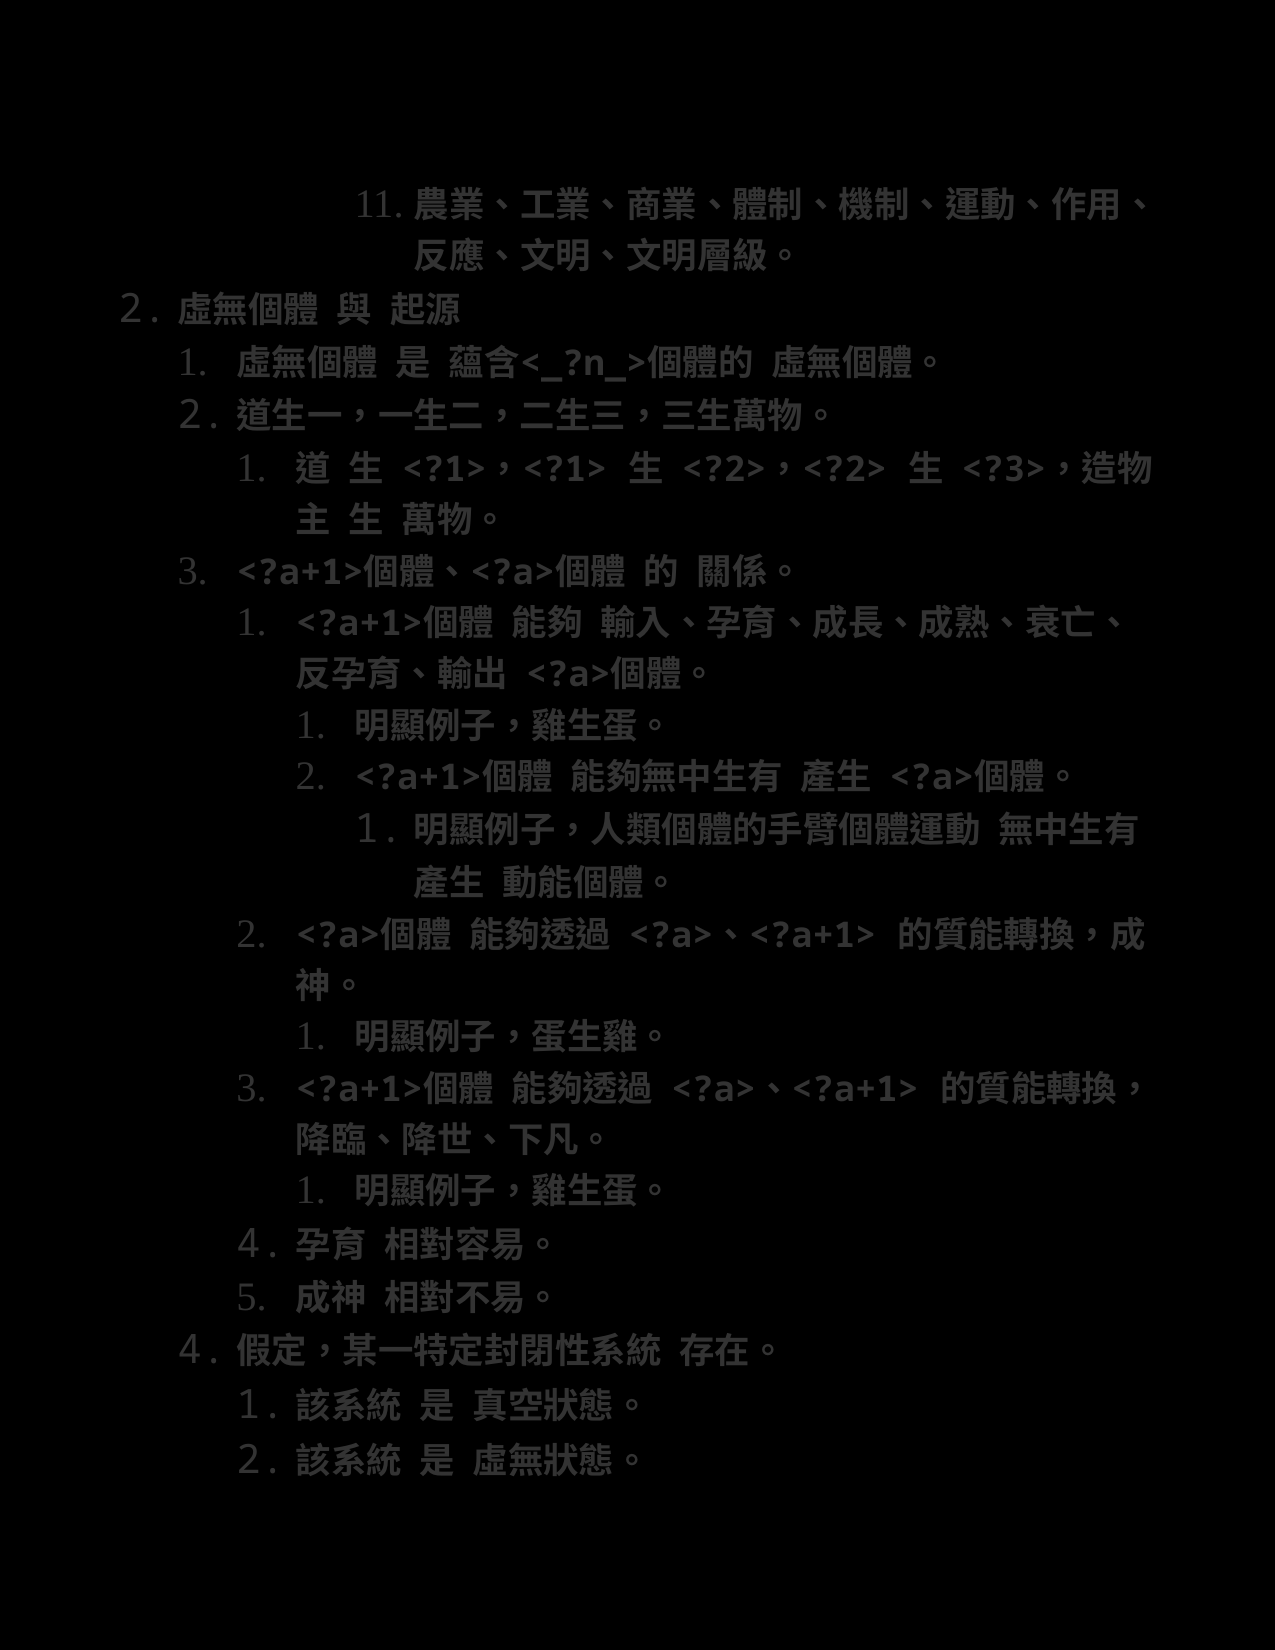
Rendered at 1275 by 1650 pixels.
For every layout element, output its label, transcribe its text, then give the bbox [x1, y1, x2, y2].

list <?a+1>個體 能夠無中生有 產生 <?a>個體。 [295, 748, 1157, 800]
list 虛無個體 是 蘊含<_?n_>個體的 虛無個體。 [177, 334, 1157, 385]
list 農業、工業、商業、體制、機制、運動、作用、反應、文明、文明層級。 [354, 176, 1157, 279]
list 虛無個體 與 起源 [118, 279, 1157, 334]
list <?a>個體 能夠透過 <?a>、<?a+1> 的質能轉換，成神。 [236, 906, 1157, 1009]
list 該系統 是 虛無狀態。 [236, 1430, 1157, 1485]
list 假定，某一特定封閉性系統 存在。 [177, 1320, 1157, 1375]
list <?a+1>個體 能夠透過 <?a>、<?a+1> 的質能轉換，降臨、降世、下凡。 [236, 1060, 1157, 1162]
list 道生一，一生二，二生三，三生萬物。 [177, 385, 1157, 440]
list 該系統 是 真空狀態。 [236, 1375, 1157, 1430]
list 明顯例子，雞生蛋。 [295, 697, 1157, 748]
list 道 生 <?1>，<?1> 生 <?2>，<?2> 生 <?3>，造物主 生 萬物。 [236, 440, 1157, 543]
list 明顯例子，人類個體的手臂個體運動 無中生有 產生 動能個體。 [354, 800, 1157, 906]
list 明顯例子，蛋生雞。 [295, 1009, 1157, 1060]
list <?a+1>個體 能夠 輸入、孕育、成長、成熟、衰亡、反孕育、輸出 <?a>個體。 [236, 594, 1157, 697]
list <?a+1>個體、<?a>個體 的 關係。 [177, 543, 1157, 594]
list 明顯例子，雞生蛋。 [295, 1162, 1157, 1214]
list 孕育 相對容易。 [236, 1214, 1157, 1269]
list 成神 相對不易。 [236, 1269, 1157, 1320]
